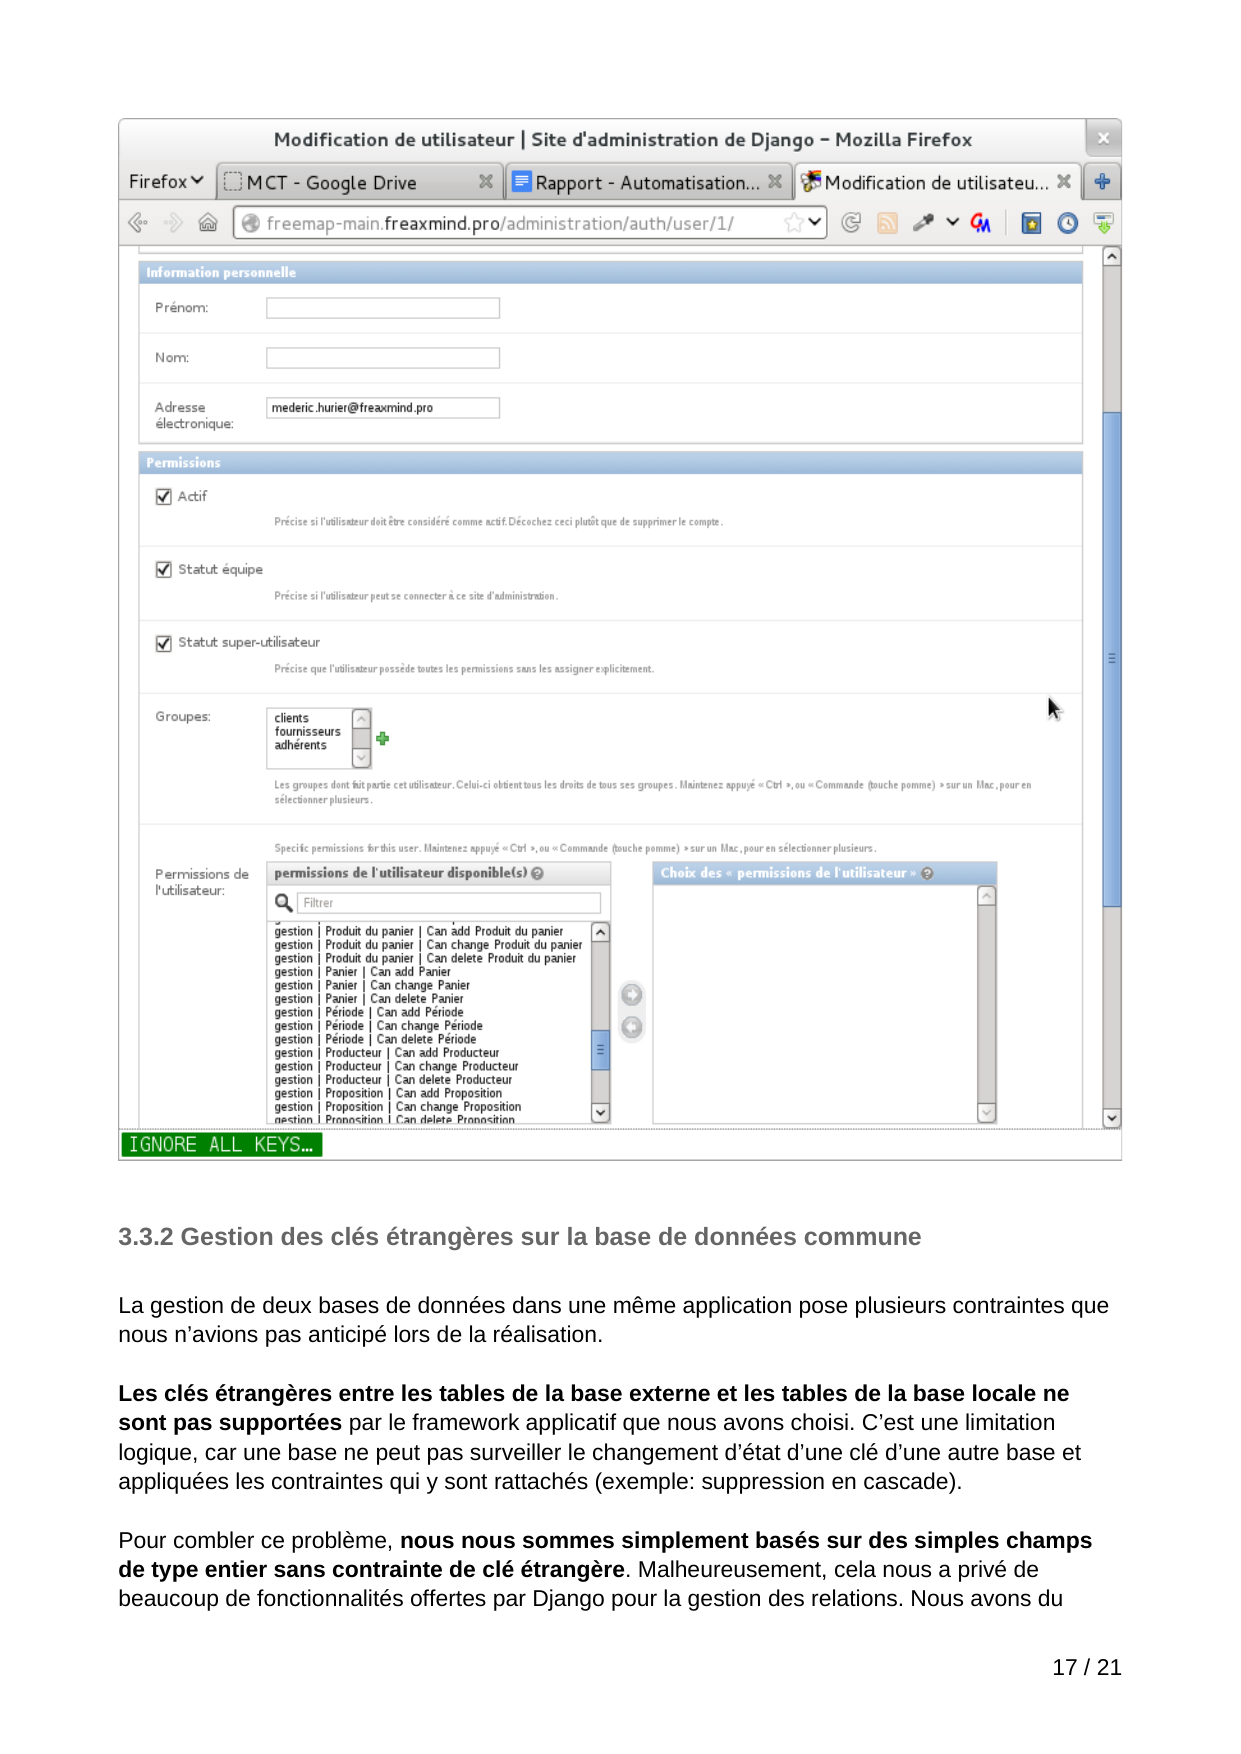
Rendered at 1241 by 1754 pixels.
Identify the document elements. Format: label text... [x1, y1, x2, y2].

text Pour combler ce problème, nous nous sommes simplement basés sur des simples champs de type entier sans contrainte de clé étrangère. Malheureusement, cela nous a privé de beaucoup de fonctionnalités offertes par Django pour la gestion des relations. Nous avons du [118, 1527, 1122, 1612]
text Les clés étrangères entre les tables de la base externe et les tables de la base locale ne sont pas supportées par le framework applicatif que nous avons choisi. C’est une limitation logique, car une base ne peut pas surveiller le changement d’état d’une clé d’une autre base et appliquées les contraintes qui y sont rattachés (exemple: suppression en cascade). [118, 1381, 1122, 1494]
picture [118, 118, 1123, 1161]
subtitle 3.3.2 Gestion des clés étrangères sur la base de données commune [118, 1223, 1122, 1251]
text La gestion de deux bases de données dans une même application pose plusieurs contraintes que nous n’avions pas anticipé lors de la réalisation. [118, 1292, 1122, 1347]
